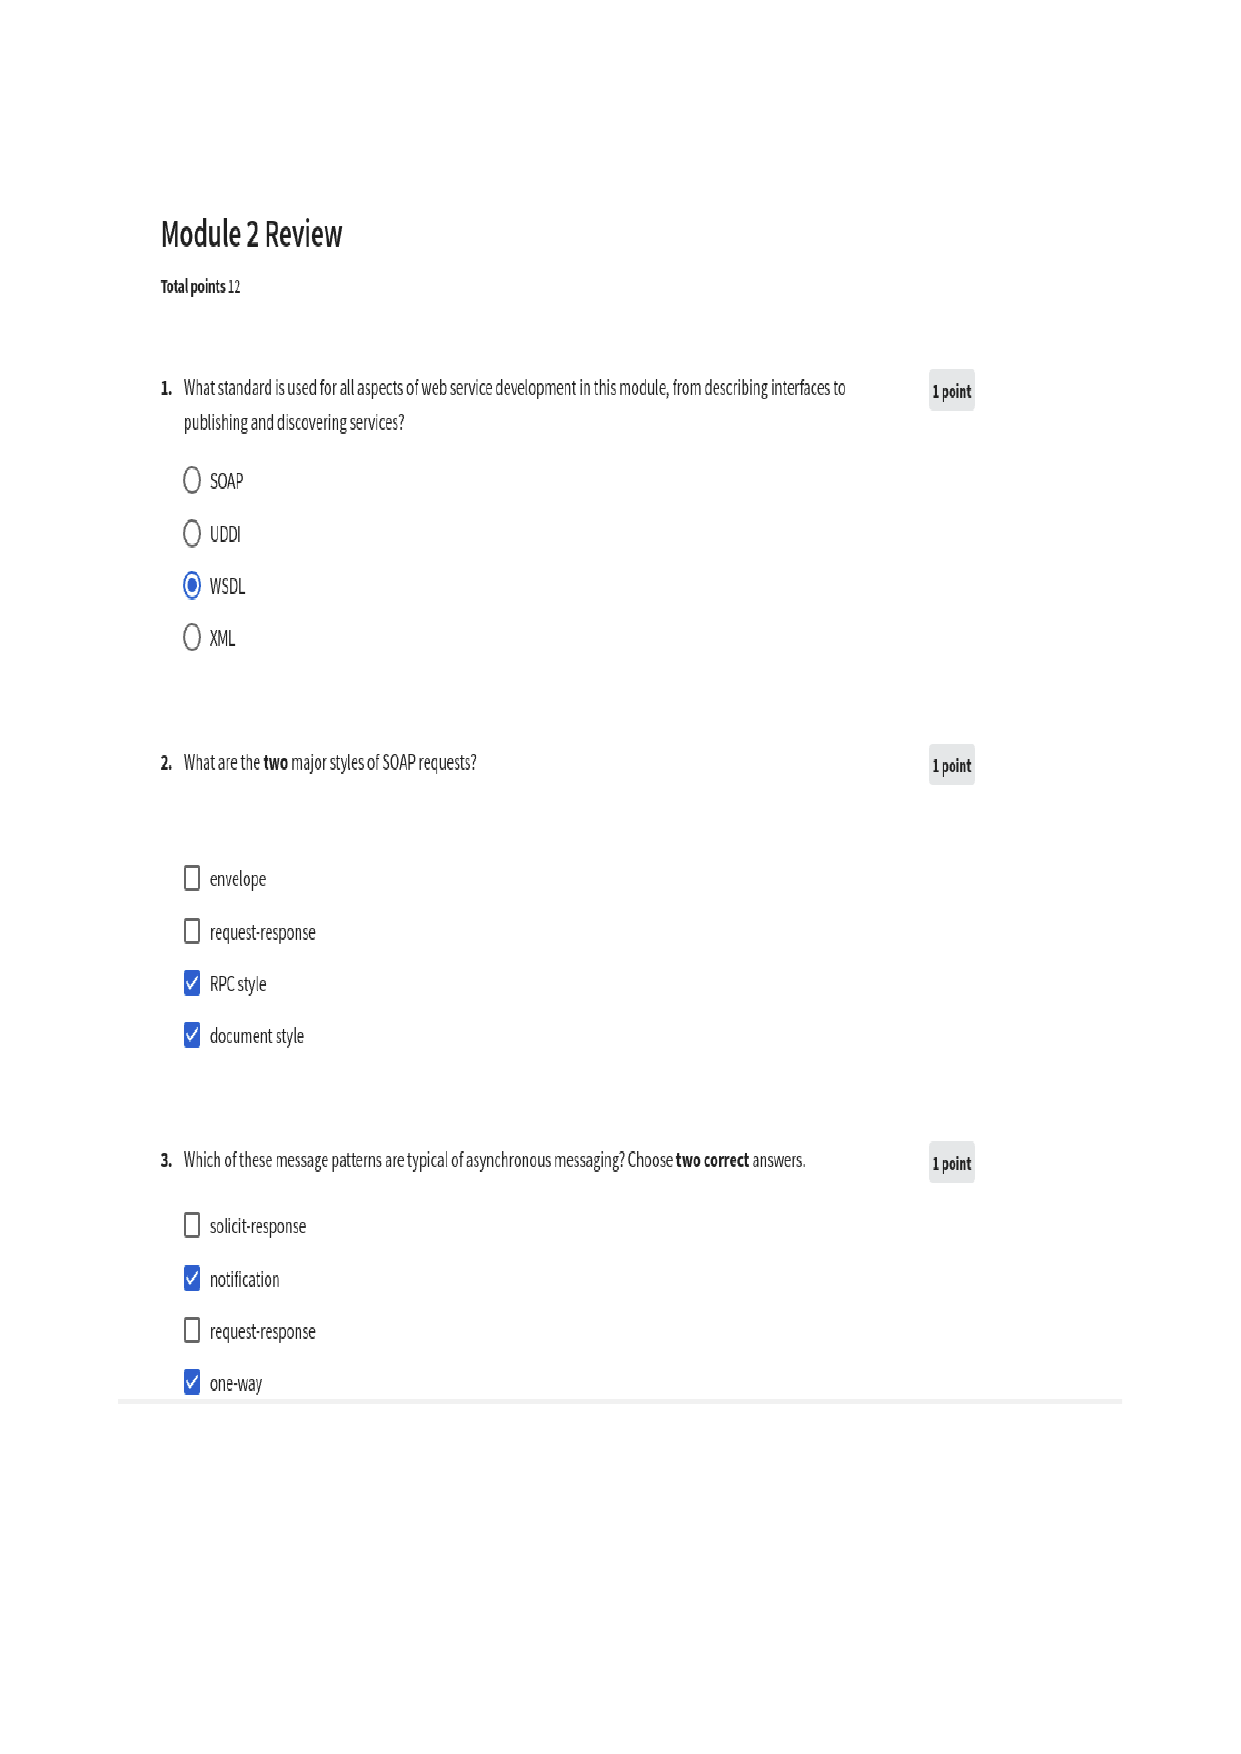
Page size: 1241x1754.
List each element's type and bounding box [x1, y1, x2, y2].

picture [118, 175, 1123, 1404]
